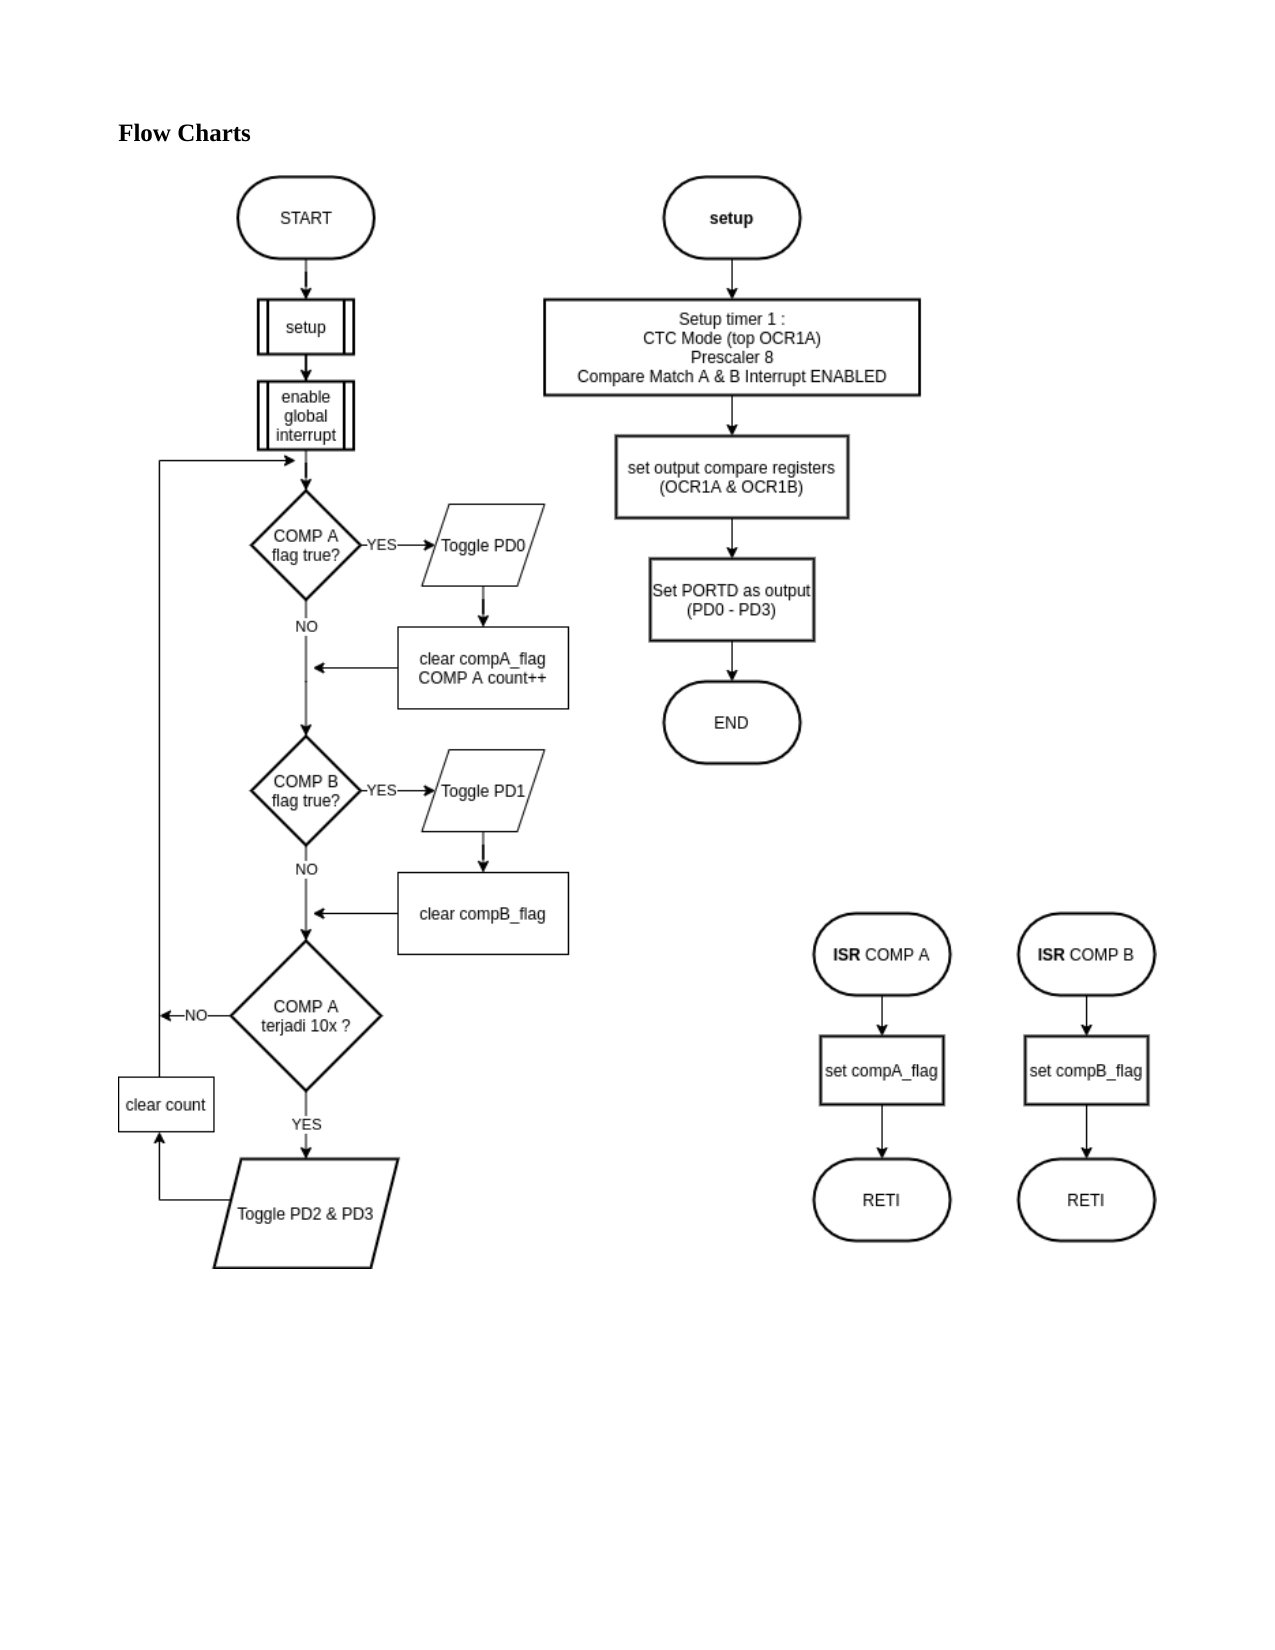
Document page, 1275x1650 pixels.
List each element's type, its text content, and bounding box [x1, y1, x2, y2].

text Flow Charts [118, 118, 1157, 147]
picture [118, 175, 1157, 1269]
